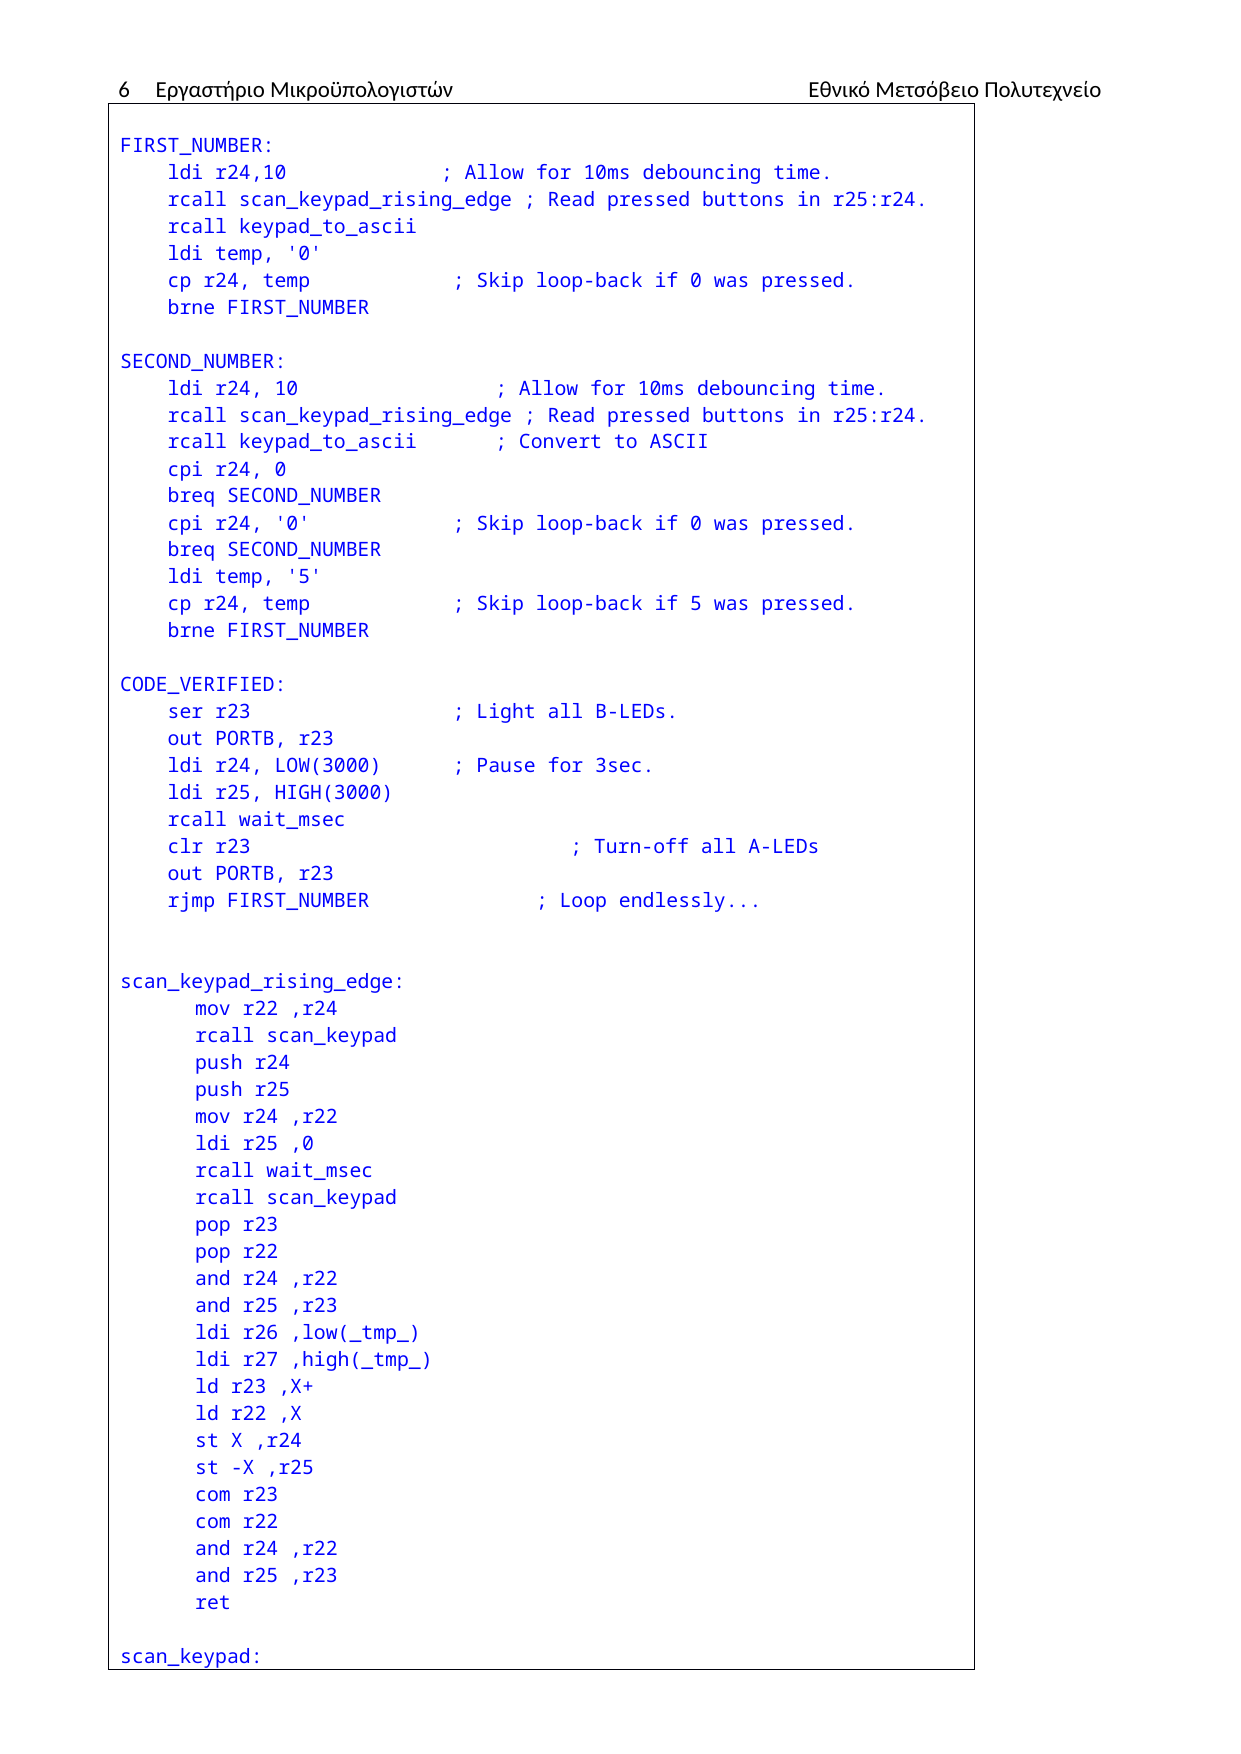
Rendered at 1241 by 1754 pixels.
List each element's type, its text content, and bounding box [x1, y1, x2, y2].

table_header FIRST_NUMBER: ldi r24,10 ; Allow for 10ms debouncing time. rcall scan_keypad_rising_edge ; Read pressed buttons in r25:r24. rcall keypad_to_ascii ldi temp, '0' cp r24, temp ; Skip loop-back if 0 was pressed. brne FIRST_NUMBER SECOND_NUMBER: ldi r24, 10 ; Allow for 10ms debouncing time. rcall scan_keypad_rising_edge ; Read pressed buttons in r25:r24. rcall keypad_to_ascii ; Convert to ASCII cpi r24, 0 breq SECOND_NUMBER cpi r24, '0' ; Skip loop-back if 0 was pressed. breq SECOND_NUMBER ldi temp, '5' cp r24, temp ; Skip loop-back if 5 was pressed. brne FIRST_NUMBER CODE_VERIFIED: ser r23 ; Light all B-LEDs. out PORTB, r23 ldi r24, LOW(3000) ; Pause for 3sec. ldi r25, HIGH(3000) rcall wait_msec clr r23 ; Turn-off all A-LEDs out PORTB, r23 rjmp FIRST_NUMBER ; Loop endlessly... scan_keypad_rising_edge: mov r22 ,r24 rcall scan_keypad push r24 push r25 mov r24 ,r22 ldi r25 ,0 rcall wait_msec rcall scan_keypad pop r23 pop r22 and r24 ,r22 and r25 ,r23 ldi r26 ,low(_tmp_) ldi r27 ,high(_tmp_) ld r23 ,X+ ld r22 ,X st X ,r24 st -X ,r25 com r23 com r22 and r24 ,r22 and r25 ,r23 ret scan_keypad: [109, 104, 974, 1669]
